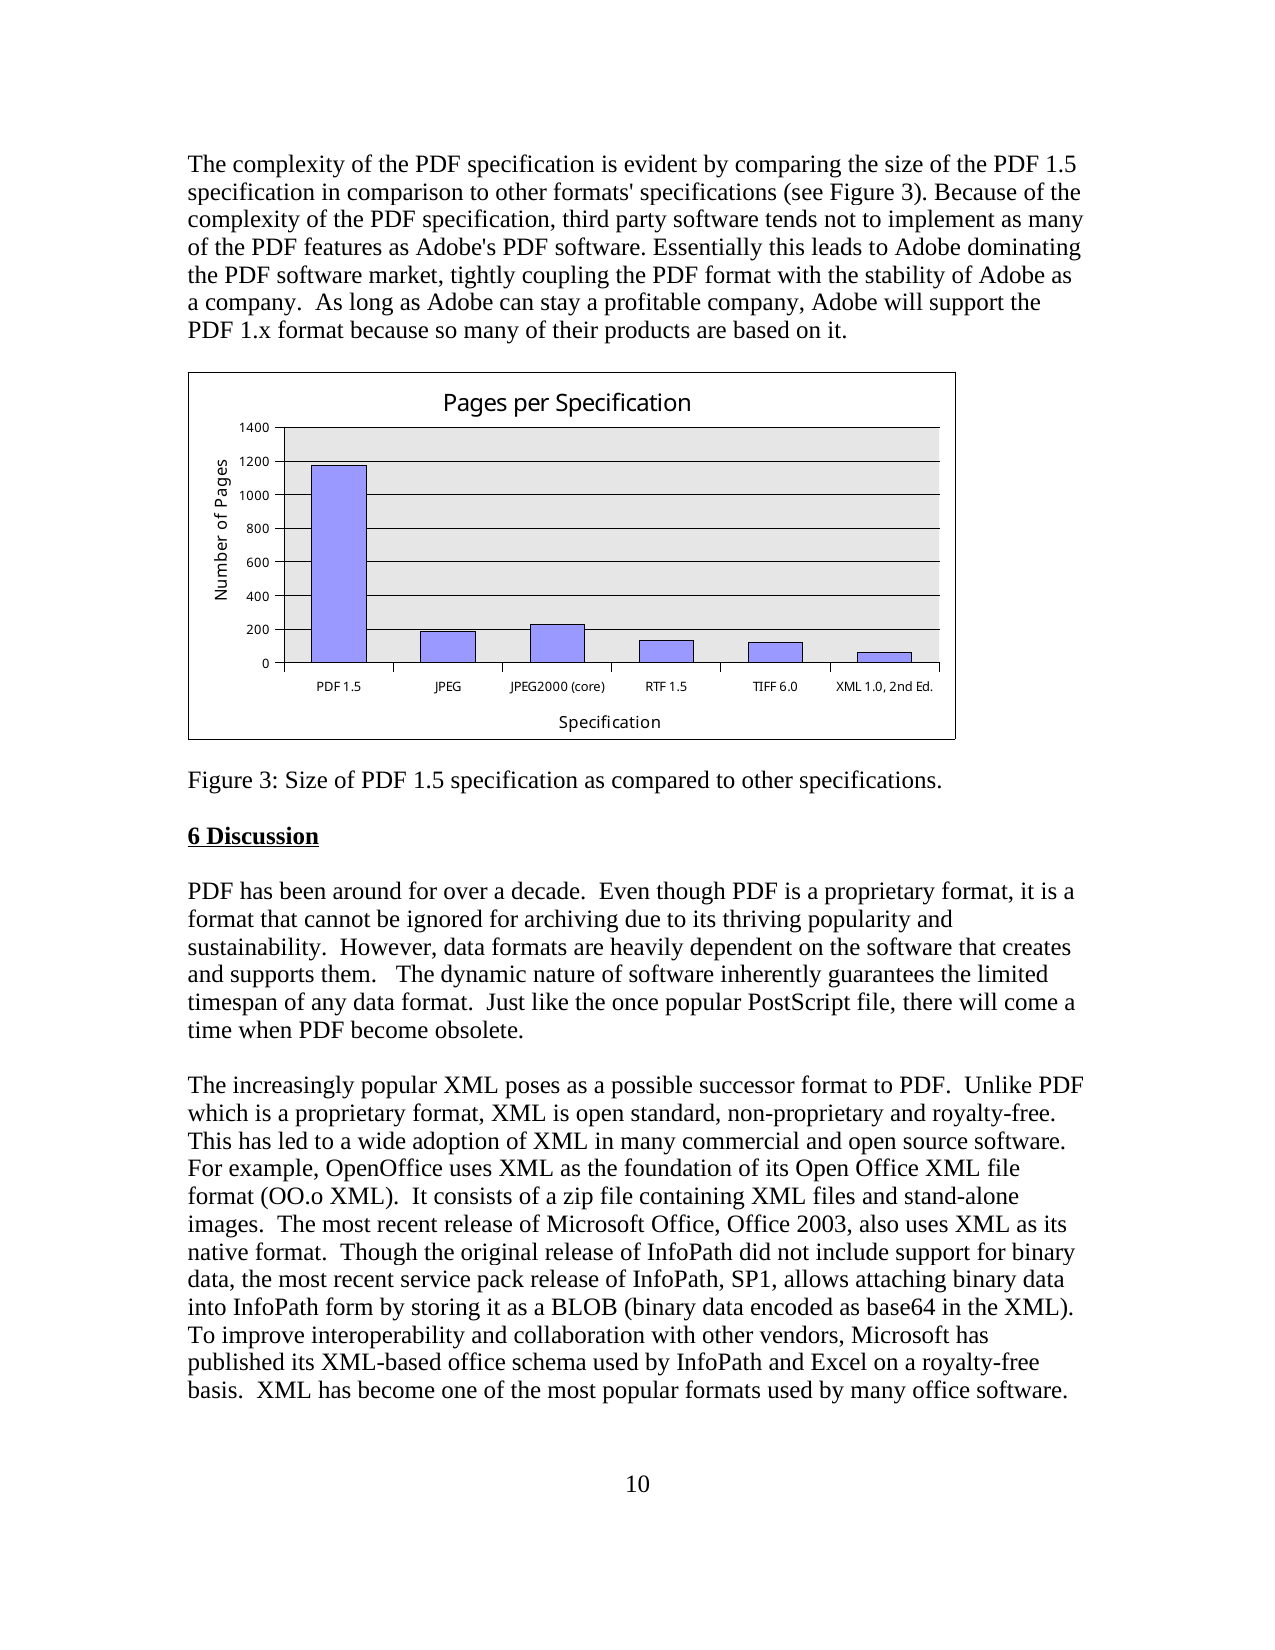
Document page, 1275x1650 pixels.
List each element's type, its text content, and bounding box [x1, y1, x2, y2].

text The increasingly popular XML poses as a possible successor format to PDF. Unlike PDF which is a proprietary format, XML is open standard, non-proprietary and royalty-free. This has led to a wide adoption of XML in many commercial and open source software. [187, 1071, 1087, 1154]
text The complexity of the PDF specification is evident by comparing the size of the PDF 1.5 specification in comparison to other formats' specifications (see Figure 3). Because of the complexity of the PDF specification, third party software tends not to implement as many of the PDF features as Adobe's PDF software. Essentially this leads to Adobe dominating the PDF software market, tightly coupling the PDF format with the stability of Adobe as a company. As long as Adobe can stay a profitable company, Adobe will support the PDF 1.x format because so many of their products are based on it. [187, 150, 1087, 344]
text PDF has been around for over a decade. Even though PDF is a proprietary format, it is a format that cannot be ignored for archiving due to its thriving popularity and sustainability. However, data formats are heavily dependent on the software that creates and supports them. The dynamic nature of software inherently guarantees the limited timespan of any data format. Just like the once popular PostScript file, there will come a time when PDF become obsolete. [187, 877, 1087, 1044]
text 6 Discussion [187, 822, 1087, 850]
text For example, OpenOffice uses XML as the foundation of its Open Office XML file format (OO.o XML). It consists of a zip file containing XML files and stand-alone images. The most recent release of Microsoft Office, Office 2003, also uses XML as its native format. Though the original release of InfoPath did not include support for binary data, the most recent service pack release of InfoPath, SP1, allows attaching binary data into InfoPath form by storing it as a BLOB (binary data encoded as base64 in the XML). To improve interoperability and collaboration with other vendors, Microsoft has published its XML-based office schema used by InfoPath and Excel on a royalty-free basis. XML has become one of the most popular formats used by many office software. [187, 1154, 1087, 1404]
text Figure 3: Size of PDF 1.5 specification as compared to other specifications. [187, 767, 1087, 794]
